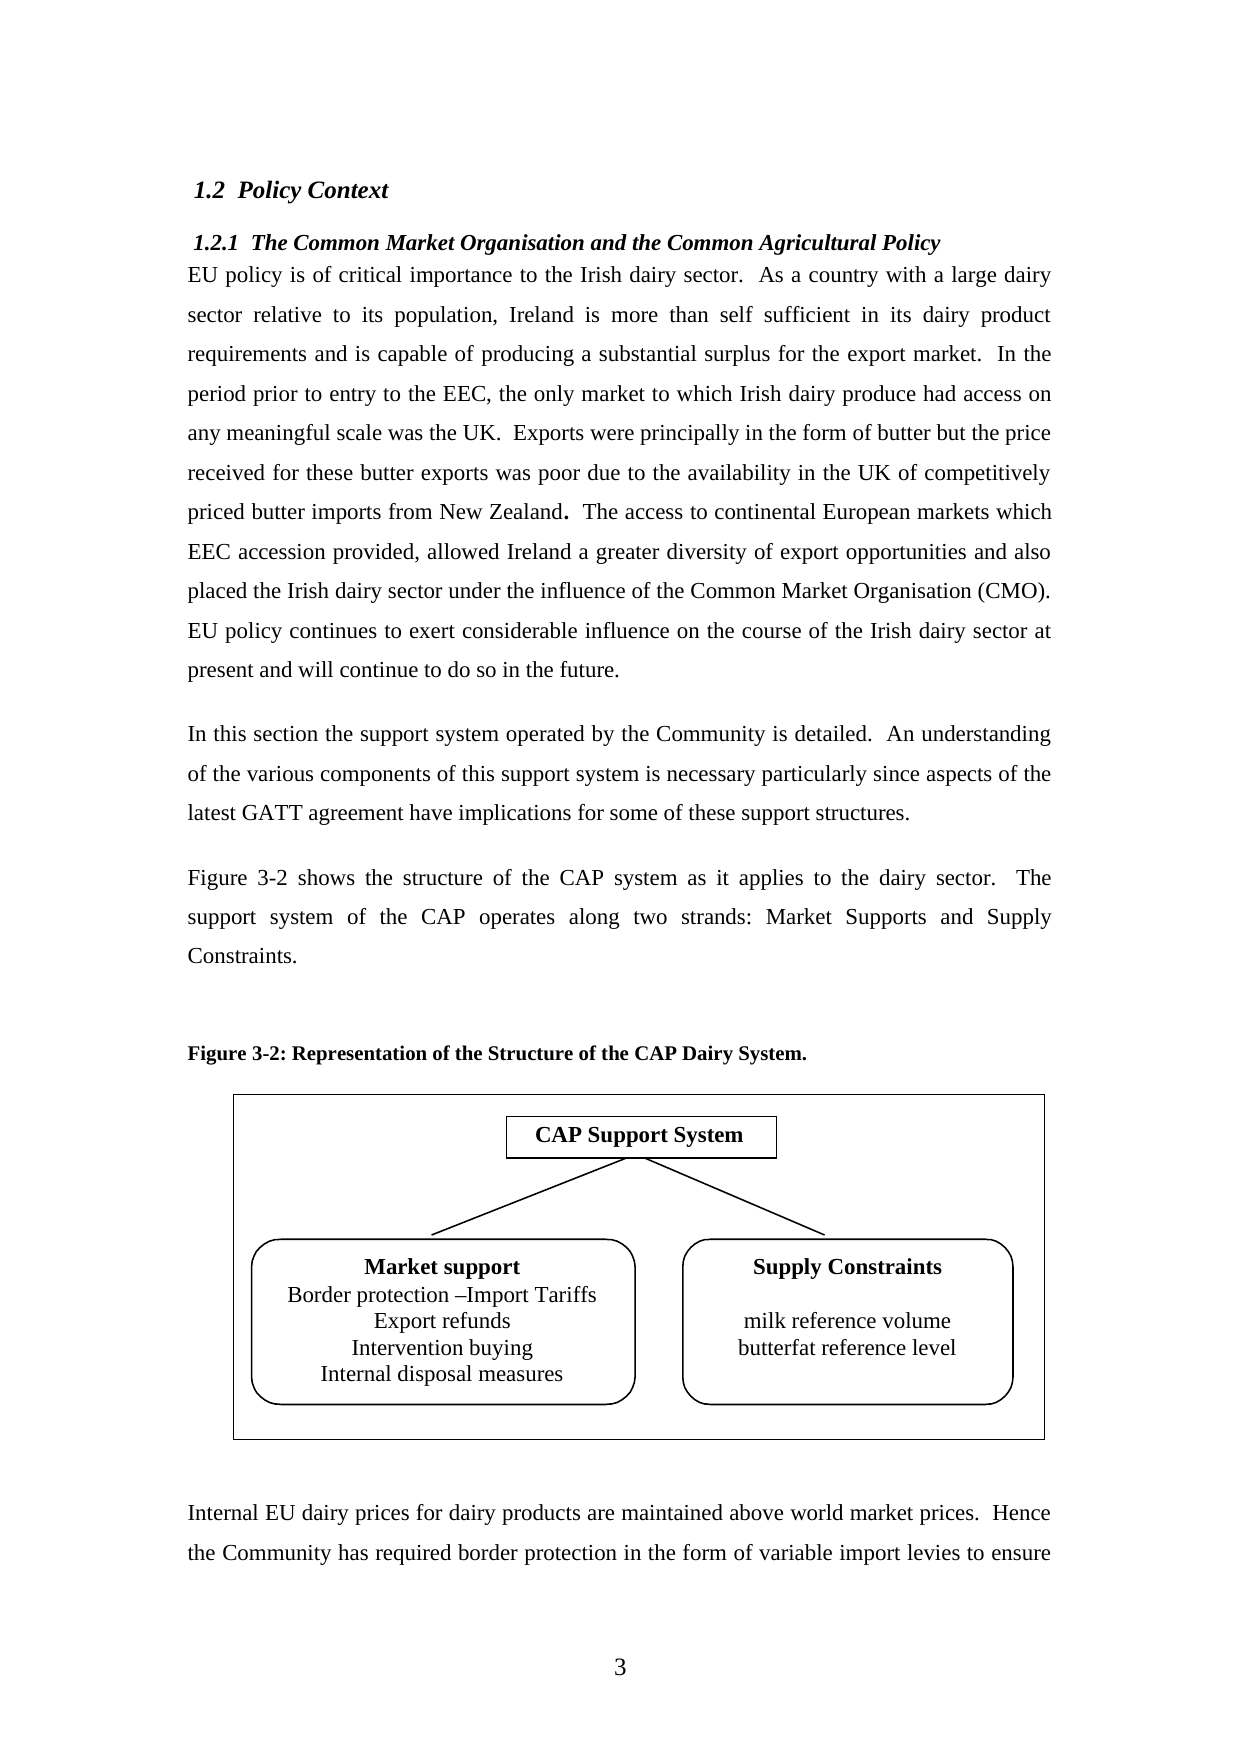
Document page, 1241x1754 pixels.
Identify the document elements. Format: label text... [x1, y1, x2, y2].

table_cell [650, 1253, 685, 1281]
table_cell Supply Constraints [684, 1253, 1012, 1281]
table_cell milk reference volume butterfat reference level [650, 1281, 1044, 1439]
text EU policy is of critical importance to the Irish dairy sector. As a country with a large dairy sector relative to its population, Ireland is more than self sufficient in its dairy product requirements and is capable of producing a substantial surplus for the export market. In the period prior to entry to the EEC, the only market to which Irish dairy produce had access on any meaningful scale was the UK. Exports were principally in the form of butter but the price received for these butter exports was poor due to the availability in the UK of competitively priced butter imports from New Zealand. The access to continental European markets which EEC accession provided, allowed Ireland a greater diversity of export opportunities and also placed the Irish dairy sector under the influence of the Common Market Organisation (CMO). EU policy continues to exert considerable influence on the course of the Irish dairy sector at present and will continue to do so in the future. [187, 261, 1053, 682]
text Figure 3 -2 shows the structure of the CAP system as it applies to the dairy sector. The support system of the CAP operates along two strands: Market Supports and Supply Constraints. [187, 864, 1053, 969]
subtitle Policy Context [187, 175, 1053, 204]
table_cell Border protection –Import Tariffs Export refunds Intervention buying Internal disposal measures [234, 1281, 650, 1439]
table_cell [1011, 1253, 1044, 1281]
table_cell [234, 1253, 254, 1281]
table_header CAP Support System [234, 1095, 1044, 1253]
subtitle The Common Market Organisation and the Common Agricultural Policy [187, 229, 1053, 255]
text In this section the support system operated by the Community is detailed. An understanding of the various components of this support system is necessary particularly since aspects of the latest GATT agreement have implications for some of these support structures. [187, 720, 1053, 826]
text Internal EU dairy prices for dairy products are maintained above world market prices. Hence the Community has required border protection in the form of variable import levies to ensure [187, 1499, 1053, 1565]
text Figure 3‑2: Representation of the Structure of the CAP Dairy System. [187, 1041, 1053, 1065]
table_cell [633, 1253, 650, 1281]
table_cell Market support [253, 1253, 634, 1281]
